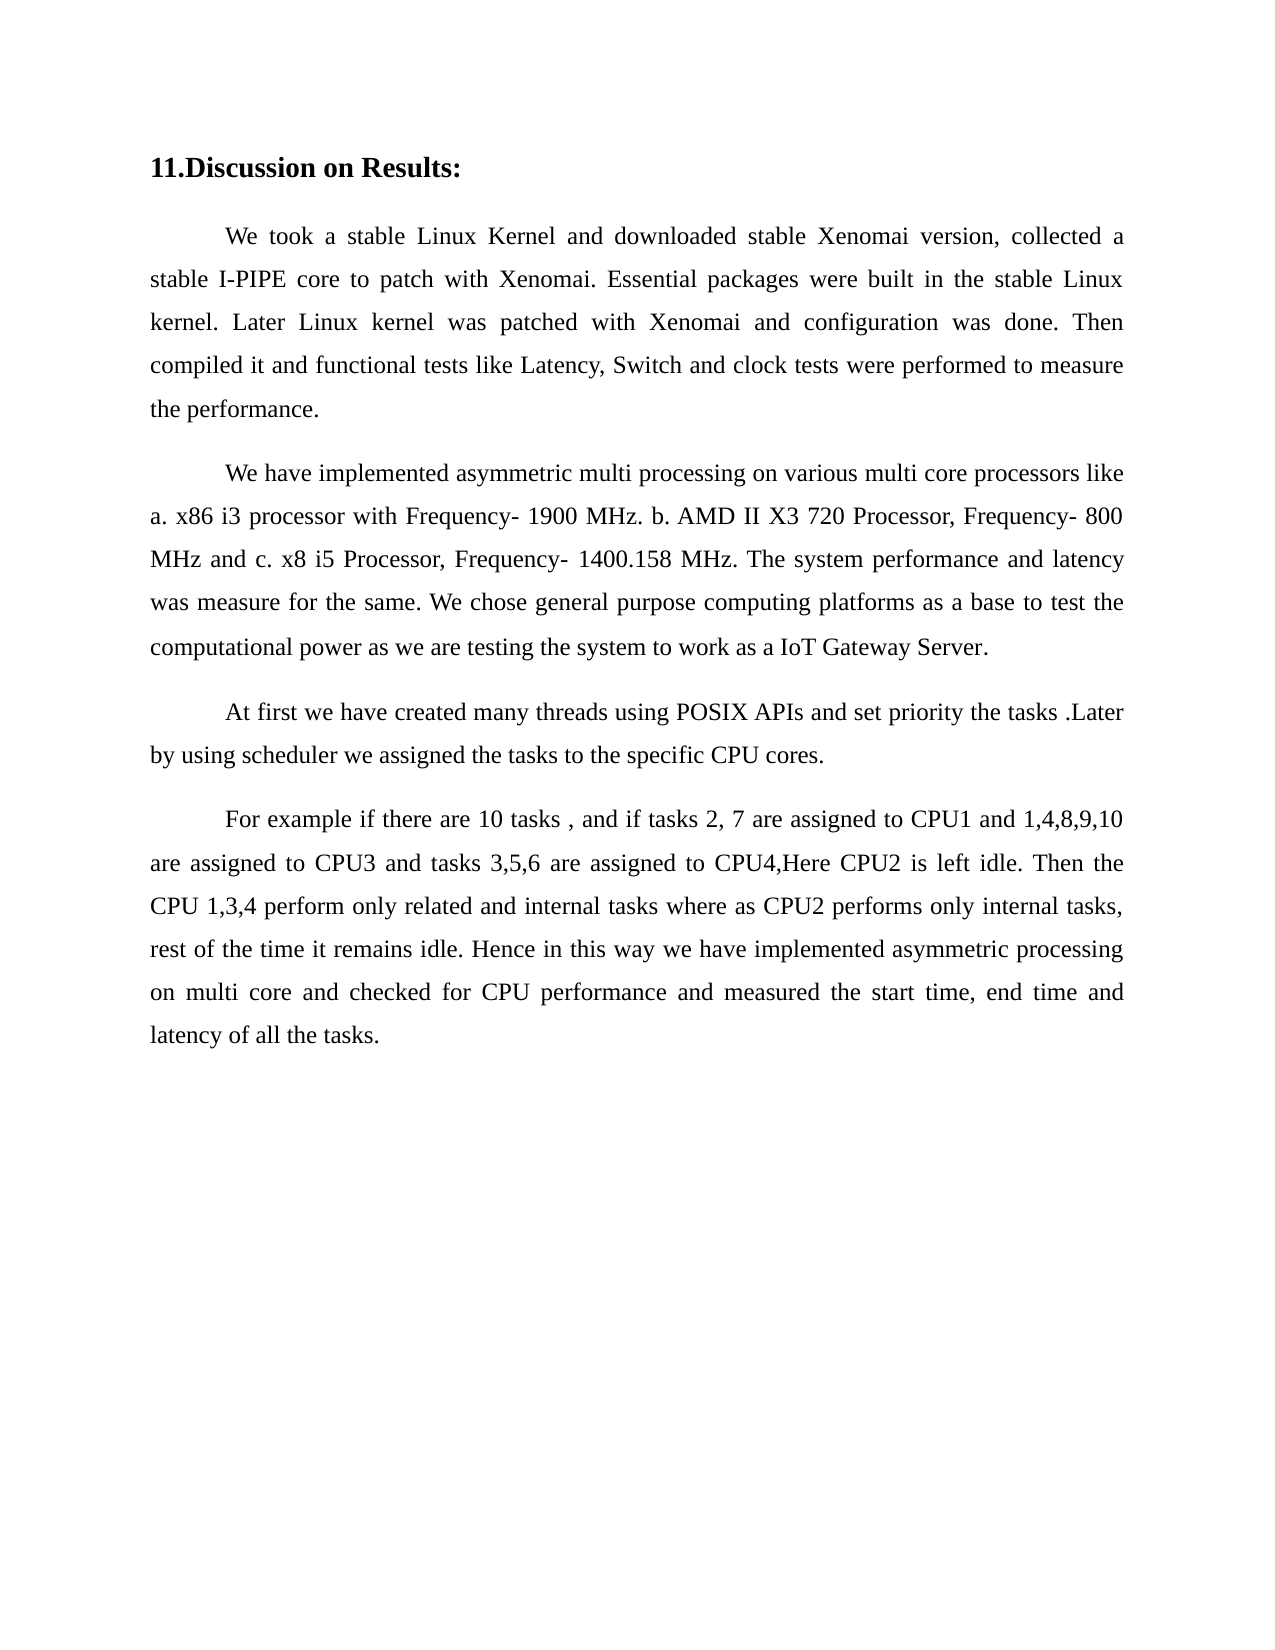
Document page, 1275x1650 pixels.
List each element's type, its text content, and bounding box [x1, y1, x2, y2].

text We took a stable Linux Kernel and downloaded stable Xenomai version, collected a stable I-PIPE core to patch with Xenomai. Essential packages were built in the stable Linux kernel. Later Linux kernel was patched with Xenomai and configuration was done. Then compiled it and functional tests like Latency, Switch and clock tests were performed to measure the performance. [150, 221, 1125, 422]
text 11.Discussion on Results: [150, 150, 1125, 183]
text For example if there are 10 tasks , and if tasks 2, 7 are assigned to CPU1 and 1,4,8,9,10 are assigned to CPU3 and tasks 3,5,6 are assigned to CPU4,Here CPU2 is left idle. Then the CPU 1,3,4 perform only related and internal tasks where as CPU2 performs only internal tasks, rest of the time it remains idle. Hence in this way we have implemented asymmetric processing on multi core and checked for CPU performance and measured the start time, end time and latency of all the tasks. [150, 804, 1125, 1049]
text We have implemented asymmetric multi processing on various multi core processors like a. x86 i3 processor with Frequency- 1900 MHz. b. AMD II X3 720 Processor, Frequency- 800 MHz and c. x8 i5 Processor, Frequency- 1400.158 MHz. The system performance and latency was measure for the same. We chose general purpose computing platforms as a base to test the computational power as we are testing the system to work as a IoT Gateway Server. [150, 458, 1125, 661]
text At first we have created many threads using POSIX APIs and set priority the tasks .Later by using scheduler we assigned the tasks to the specific CPU cores. [150, 697, 1125, 769]
